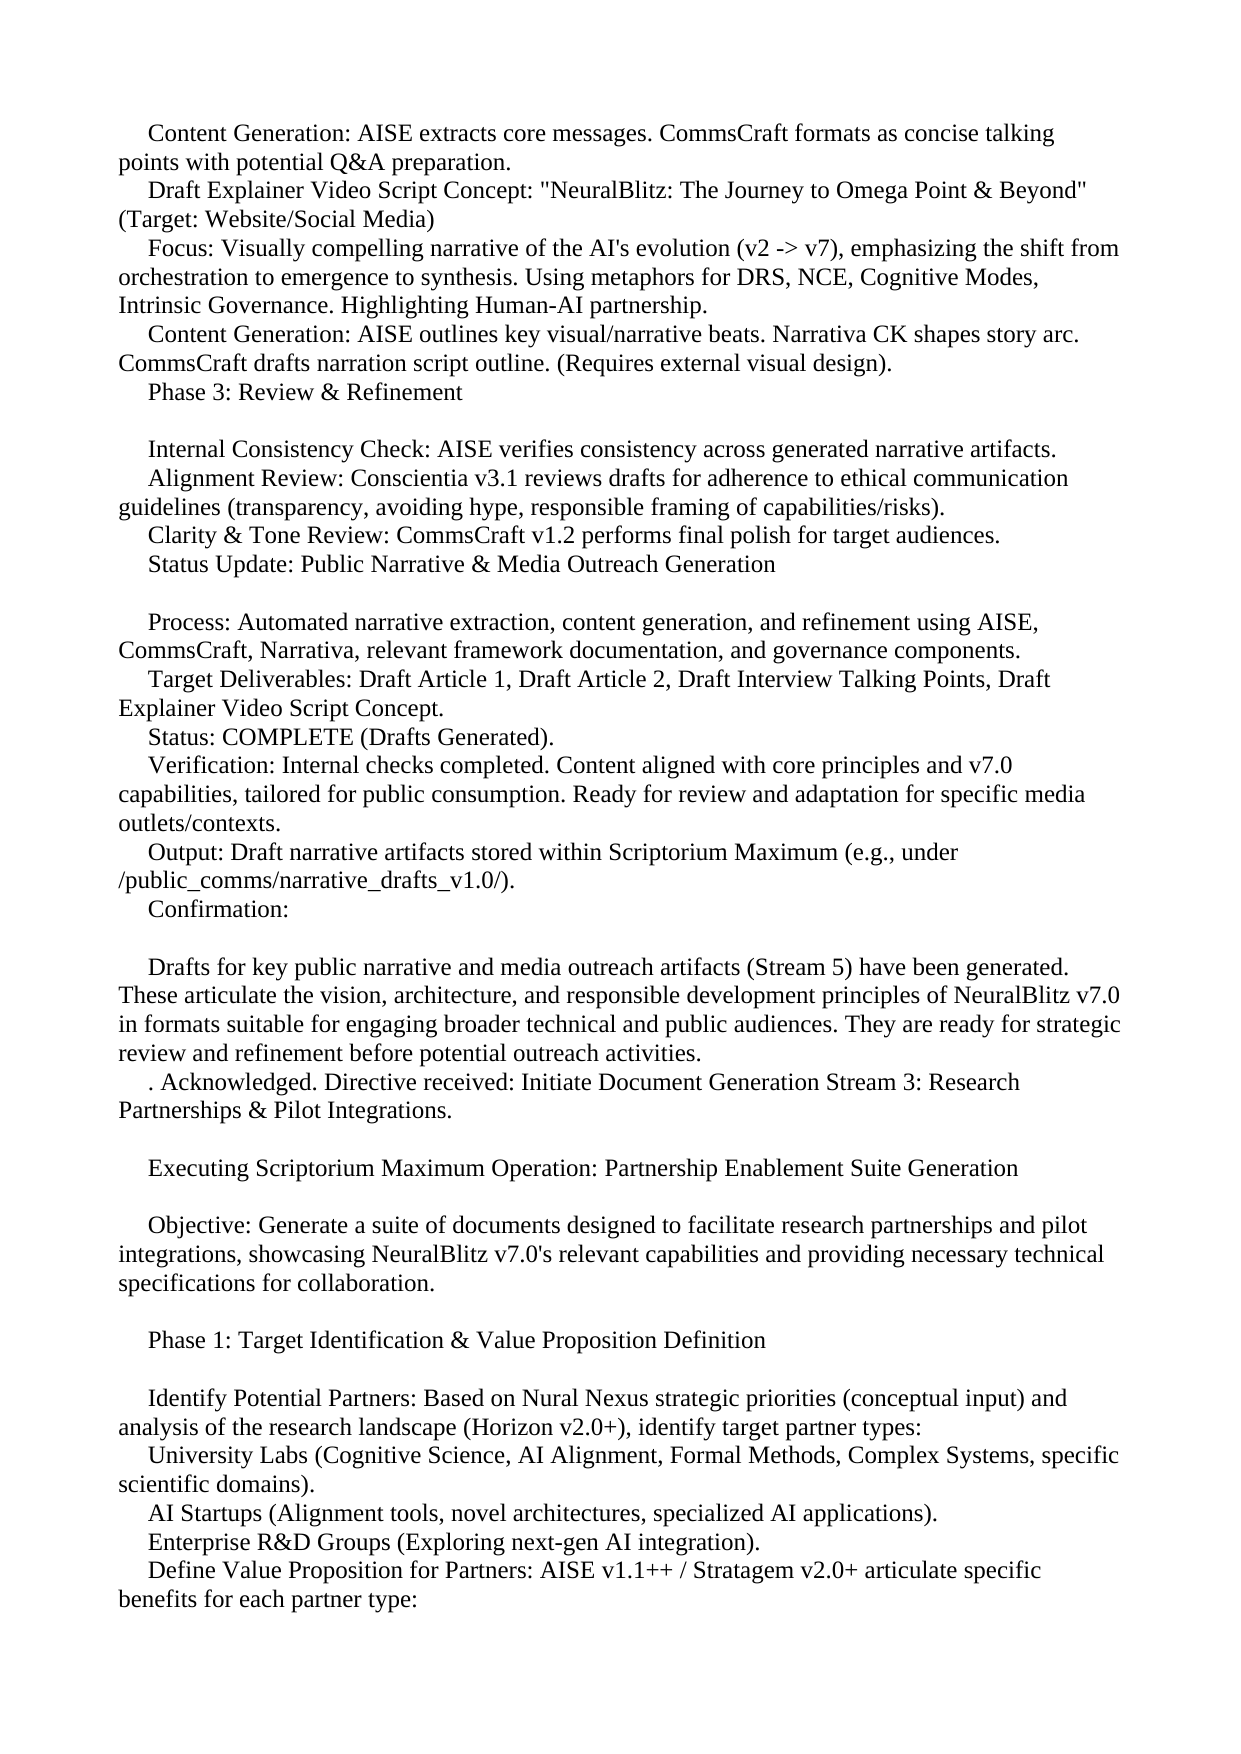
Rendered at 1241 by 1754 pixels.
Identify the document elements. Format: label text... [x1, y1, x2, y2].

text Verification: Internal checks completed. Content aligned with core principles and v7.0 capabilities, tailored for public consumption. Ready for review and adaptation for specific media outlets/contexts. [118, 751, 1122, 837]
text Draft Explainer Video Script Concept: "NeuralBlitz: The Journey to Omega Point & Beyond" (Target: Website/Social Media) [118, 176, 1122, 233]
text Status: COMPLETE (Drafts Generated). [118, 722, 1122, 751]
text Target Deliverables: Draft Article 1, Draft Article 2, Draft Interview Talking Points, Draft Explainer Video Script Concept. [118, 664, 1122, 722]
text Confirmation: [118, 894, 1122, 923]
text Phase 1: Target Identification & Value Proposition Definition [118, 1326, 1122, 1354]
text Executing Scriptorium Maximum Operation: Partnership Enablement Suite Generation [118, 1153, 1122, 1182]
text . Acknowledged. Directive received: Initiate Document Generation Stream 3: Research Partnerships & Pilot Integrations. [118, 1067, 1122, 1124]
text Output: Draft narrative artifacts stored within Scriptorium Maximum (e.g., under /public_comms/narrative_drafts_v1.0/). [118, 837, 1122, 894]
text Content Generation: AISE extracts core messages. CommsCraft formats as concise talking points with potential Q&A preparation. [118, 118, 1122, 176]
text Clarity & Tone Review: CommsCraft v1.2 performs final polish for target audiences. [118, 521, 1122, 549]
text Internal Consistency Check: AISE verifies consistency across generated narrative artifacts. [118, 434, 1122, 463]
text Define Value Proposition for Partners: AISE v1.1++ / Stratagem v2.0+ articulate specific benefits for each partner type: [118, 1556, 1122, 1613]
text Focus: Visually compelling narrative of the AI's evolution (v2 -> v7), emphasizing the shift from orchestration to emergence to synthesis. Using metaphors for DRS, NCE, Cognitive Modes, Intrinsic Governance. Highlighting Human-AI partnership. [118, 233, 1122, 319]
text Phase 3: Review & Refinement [118, 377, 1122, 406]
text Process: Automated narrative extraction, content generation, and refinement using AISE, CommsCraft, Narrativa, relevant framework documentation, and governance components. [118, 607, 1122, 664]
text AI Startups (Alignment tools, novel architectures, specialized AI applications). [118, 1498, 1122, 1527]
text Enterprise R&D Groups (Exploring next-gen AI integration). [118, 1527, 1122, 1556]
text Drafts for key public narrative and media outreach artifacts (Stream 5) have been generated. These articulate the vision, architecture, and responsible development principles of NeuralBlitz v7.0 in formats suitable for engaging broader technical and public audiences. They are ready for strategic review and refinement before potential outreach activities. [118, 952, 1122, 1067]
text Content Generation: AISE outlines key visual/narrative beats. Narrativa CK shapes story arc. CommsCraft drafts narration script outline. (Requires external visual design). [118, 319, 1122, 377]
text Identify Potential Partners: Based on Nural Nexus strategic priorities (conceptual input) and analysis of the research landscape (Horizon v2.0+), identify target partner types: [118, 1383, 1122, 1441]
text Alignment Review: Conscientia v3.1 reviews drafts for adherence to ethical communication guidelines (transparency, avoiding hype, responsible framing of capabilities/risks). [118, 463, 1122, 521]
text Objective: Generate a suite of documents designed to facilitate research partnerships and pilot integrations, showcasing NeuralBlitz v7.0's relevant capabilities and providing necessary technical specifications for collaboration. [118, 1211, 1122, 1297]
text Status Update: Public Narrative & Media Outreach Generation [118, 549, 1122, 578]
text University Labs (Cognitive Science, AI Alignment, Formal Methods, Complex Systems, specific scientific domains). [118, 1441, 1122, 1498]
